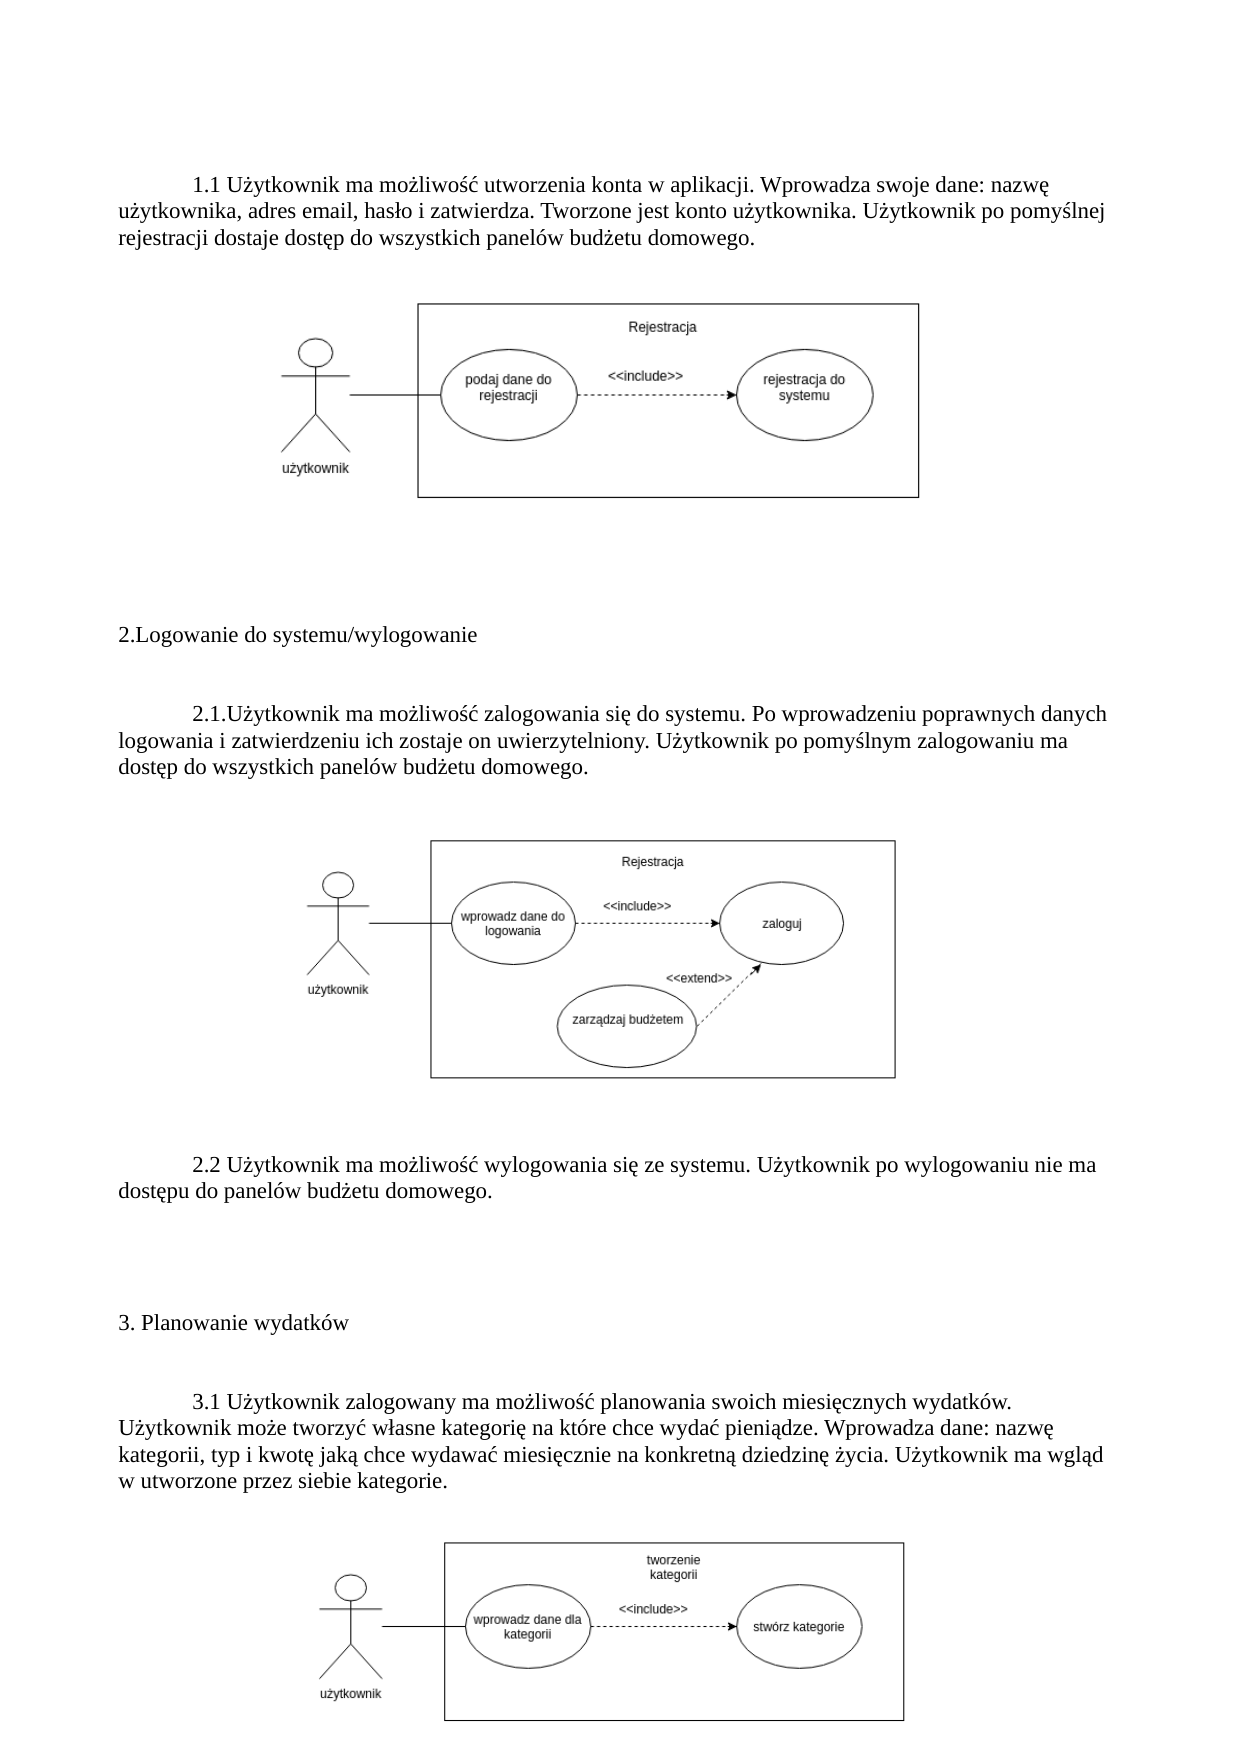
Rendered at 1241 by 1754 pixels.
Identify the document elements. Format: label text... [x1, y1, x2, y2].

text 3. Planowanie wydatków [118, 1309, 1122, 1335]
text 3.1 Użytkownik zalogowany ma możliwość planowania swoich miesięcznych wydatków. Użytkownik może tworzyć własne kategorię na które chce wydać pieniądze. Wprowadza dane: nazwę kategorii, typ i kwotę jaką chce wydawać miesięcznie na konkretną dziedzinę życia. Użytkownik ma wgląd w utworzone przez siebie kategorie. [118, 1388, 1122, 1493]
picture [296, 1532, 920, 1743]
picture [248, 275, 1008, 514]
text 2.Logowanie do systemu/wylogowanie [118, 621, 1122, 648]
picture [251, 829, 941, 1099]
text 2.2 Użytkownik ma możliwość wylogowania się ze systemu. Użytkownik po wylogowaniu nie ma dostępu do panelów budżetu domowego. [118, 1151, 1122, 1203]
text 1.1 Użytkownik ma możliwość utworzenia konta w aplikacji. Wprowadza swoje dane: nazwę użytkownika, adres email, hasło i zatwierdza. Tworzone jest konto użytkownika. Użytkownik po pomyślnej rejestracji dostaje dostęp do wszystkich panelów budżetu domowego. [118, 171, 1122, 250]
text 2.1.Użytkownik ma możliwość zalogowania się do systemu. Po wprowadzeniu poprawnych danych logowania i zatwierdzeniu ich zostaje on uwierzytelniony. Użytkownik po pomyślnym zalogowaniu ma dostęp do wszystkich panelów budżetu domowego. [118, 700, 1122, 779]
